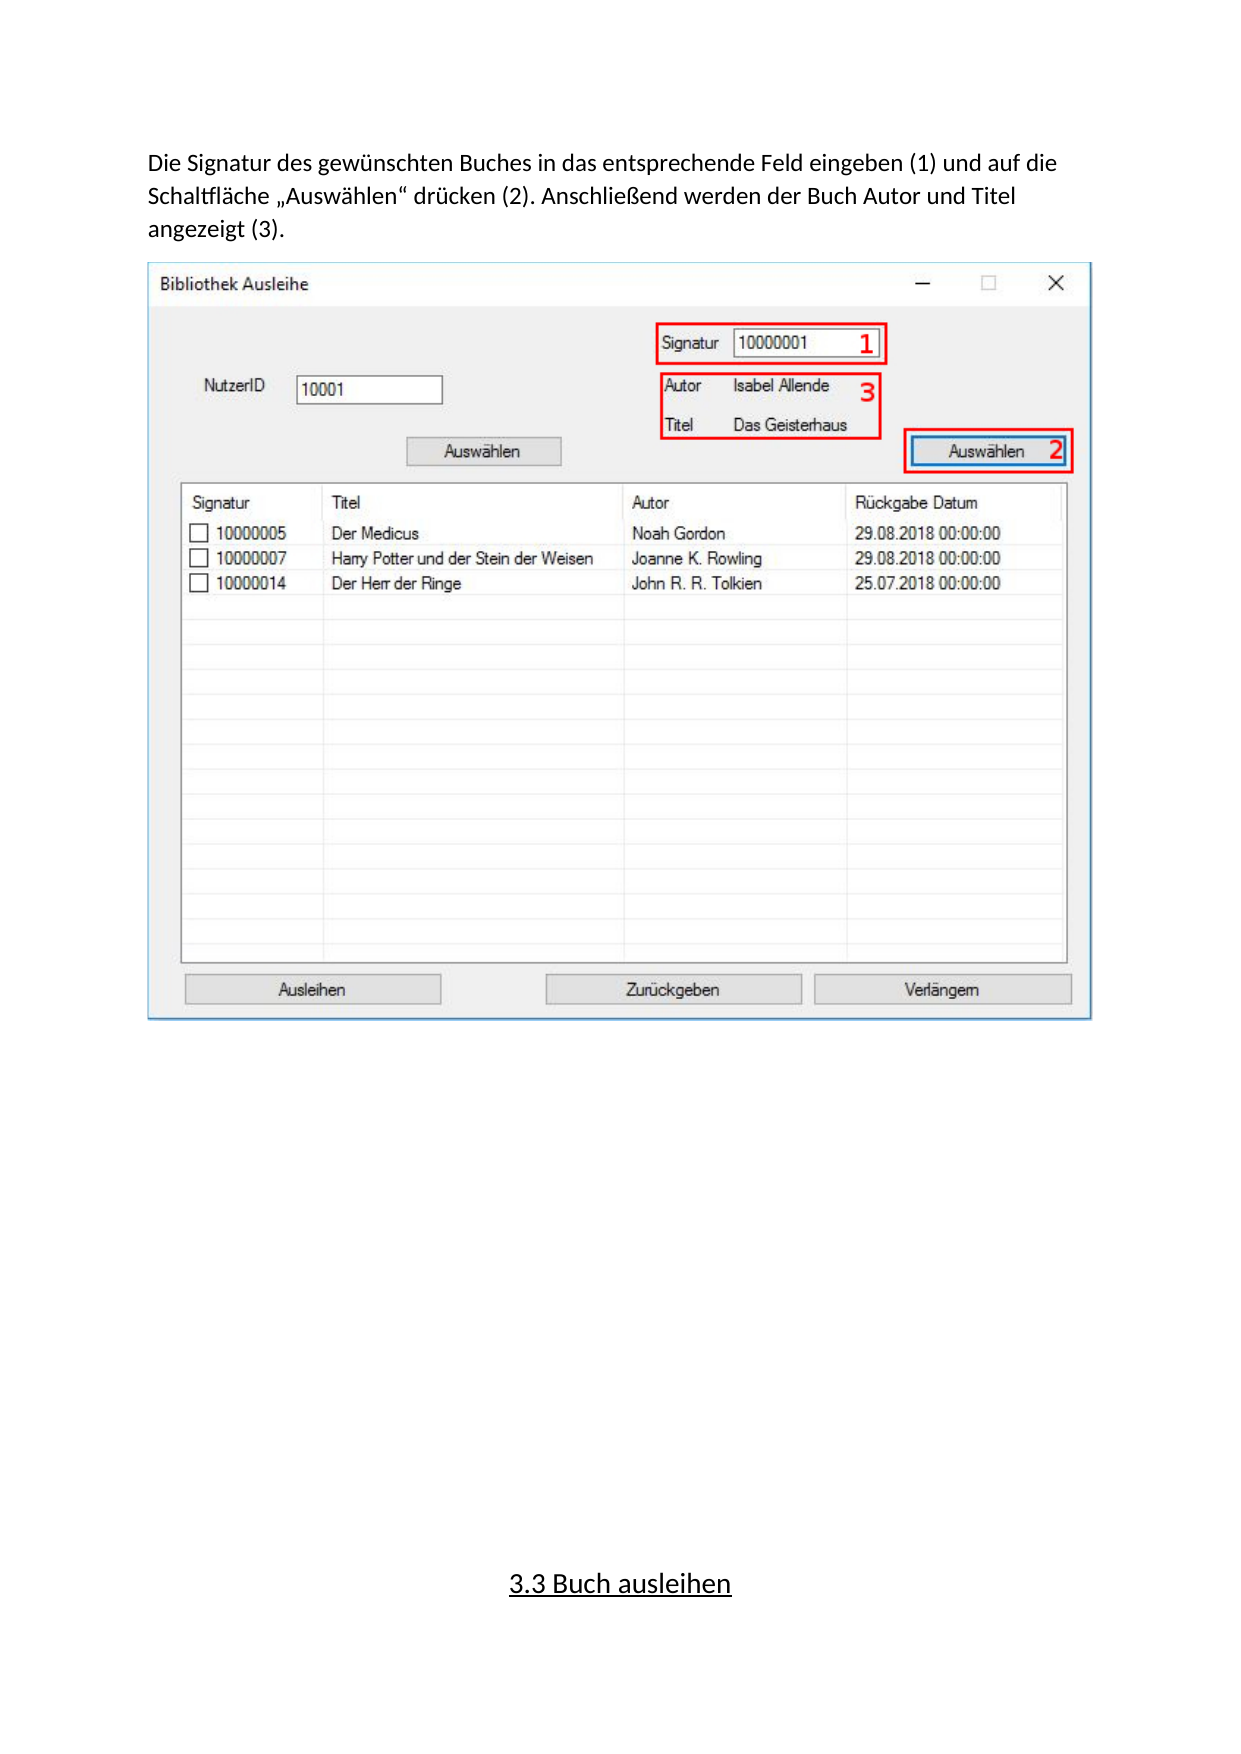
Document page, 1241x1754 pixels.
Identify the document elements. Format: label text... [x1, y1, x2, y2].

text Die Signatur des gewünschten Buches in das entsprechende Feld eingeben (1) und auf die Schaltfläche „Auswählen“ drücken (2). Anschließend werden der Buch Autor und Titel angezeigt (3). [148, 148, 1093, 243]
picture [147, 262, 1093, 1021]
text 3.3 Buch ausleihen [148, 1565, 1093, 1601]
